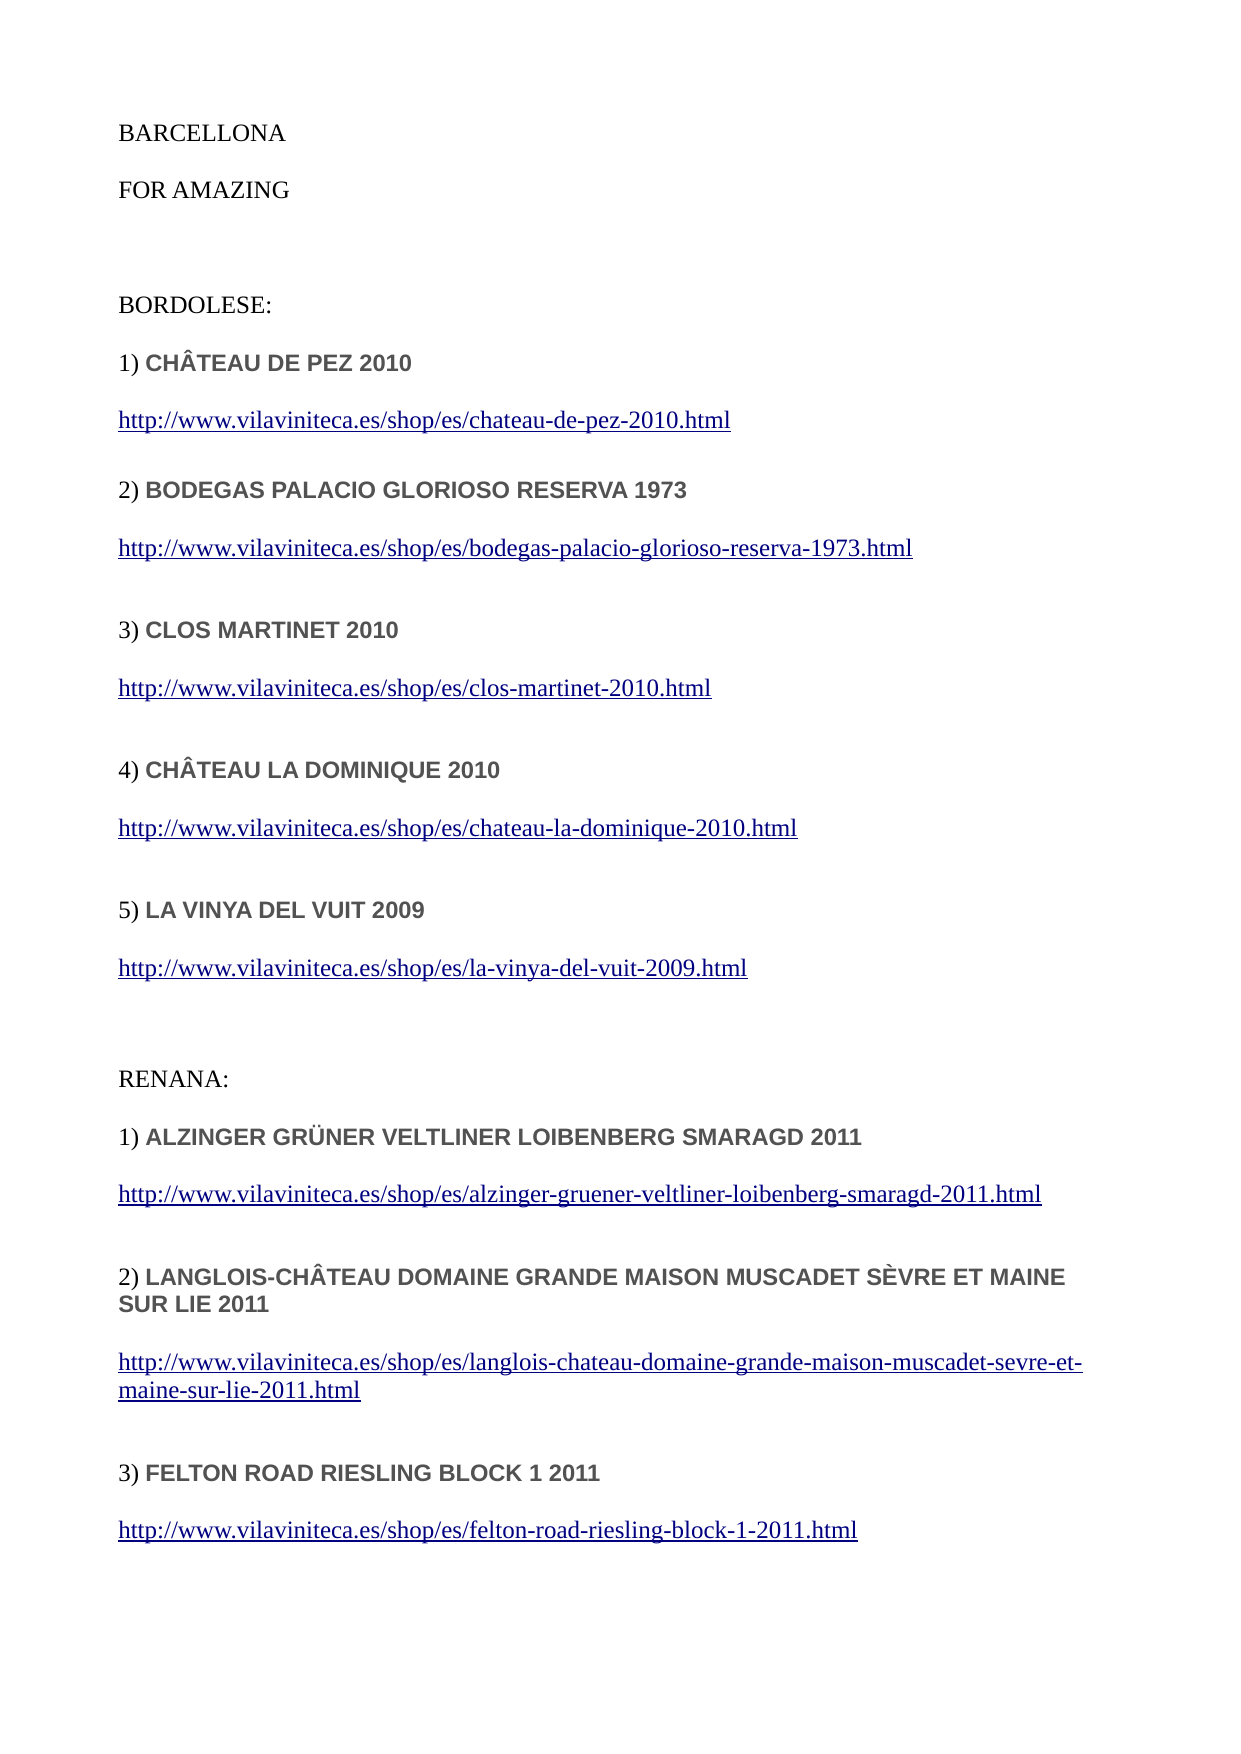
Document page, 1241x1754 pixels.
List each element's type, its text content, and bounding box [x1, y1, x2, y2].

text FOR AMAZING [118, 176, 1122, 204]
text 3) FELTON ROAD RIESLING BLOCK 1 2011 [118, 1458, 1122, 1487]
text http://www.vilaviniteca.es/shop/es/bodegas-palacio-glorioso-reserva-1973.html [118, 504, 1122, 562]
text http://www.vilaviniteca.es/shop/es/chateau-de-pez-2010.html [118, 377, 1122, 434]
text http://www.vilaviniteca.es/shop/es/alzinger-gruener-veltliner-loibenberg-smaragd-2011.html [118, 1151, 1122, 1208]
text http://www.vilaviniteca.es/shop/es/langlois-chateau-domaine-grande-maison-muscadet-sevre-et-maine-sur-lie-2011.html [118, 1318, 1122, 1404]
text 1) CHÂTEAU DE PEZ 2010 [118, 348, 1122, 377]
text 5) LA VINYA DEL VUIT 2009 [118, 896, 1122, 924]
text BARCELLONA [118, 118, 1122, 147]
text http://www.vilaviniteca.es/shop/es/la-vinya-del-vuit-2009.html [118, 924, 1122, 982]
text 1) ALZINGER GRÜNER VELTLINER LOIBENBERG SMARAGD 2011 [118, 1122, 1122, 1151]
text http://www.vilaviniteca.es/shop/es/clos-martinet-2010.html [118, 644, 1122, 702]
text RENANA: [118, 1064, 1122, 1093]
text http://www.vilaviniteca.es/shop/es/felton-road-riesling-block-1-2011.html [118, 1487, 1122, 1544]
text 3) CLOS MARTINET 2010 [118, 616, 1122, 644]
text 4) CHÂTEAU LA DOMINIQUE 2010 [118, 756, 1122, 784]
text BORDOLESE: [118, 291, 1122, 319]
text 2) LANGLOIS-CHÂTEAU DOMAINE GRANDE MAISON MUSCADET SÈVRE ET MAINE SUR LIE 2011 [118, 1262, 1122, 1318]
text 2) BODEGAS PALACIO GLORIOSO RESERVA 1973 [118, 476, 1122, 504]
text http://www.vilaviniteca.es/shop/es/chateau-la-dominique-2010.html [118, 784, 1122, 842]
